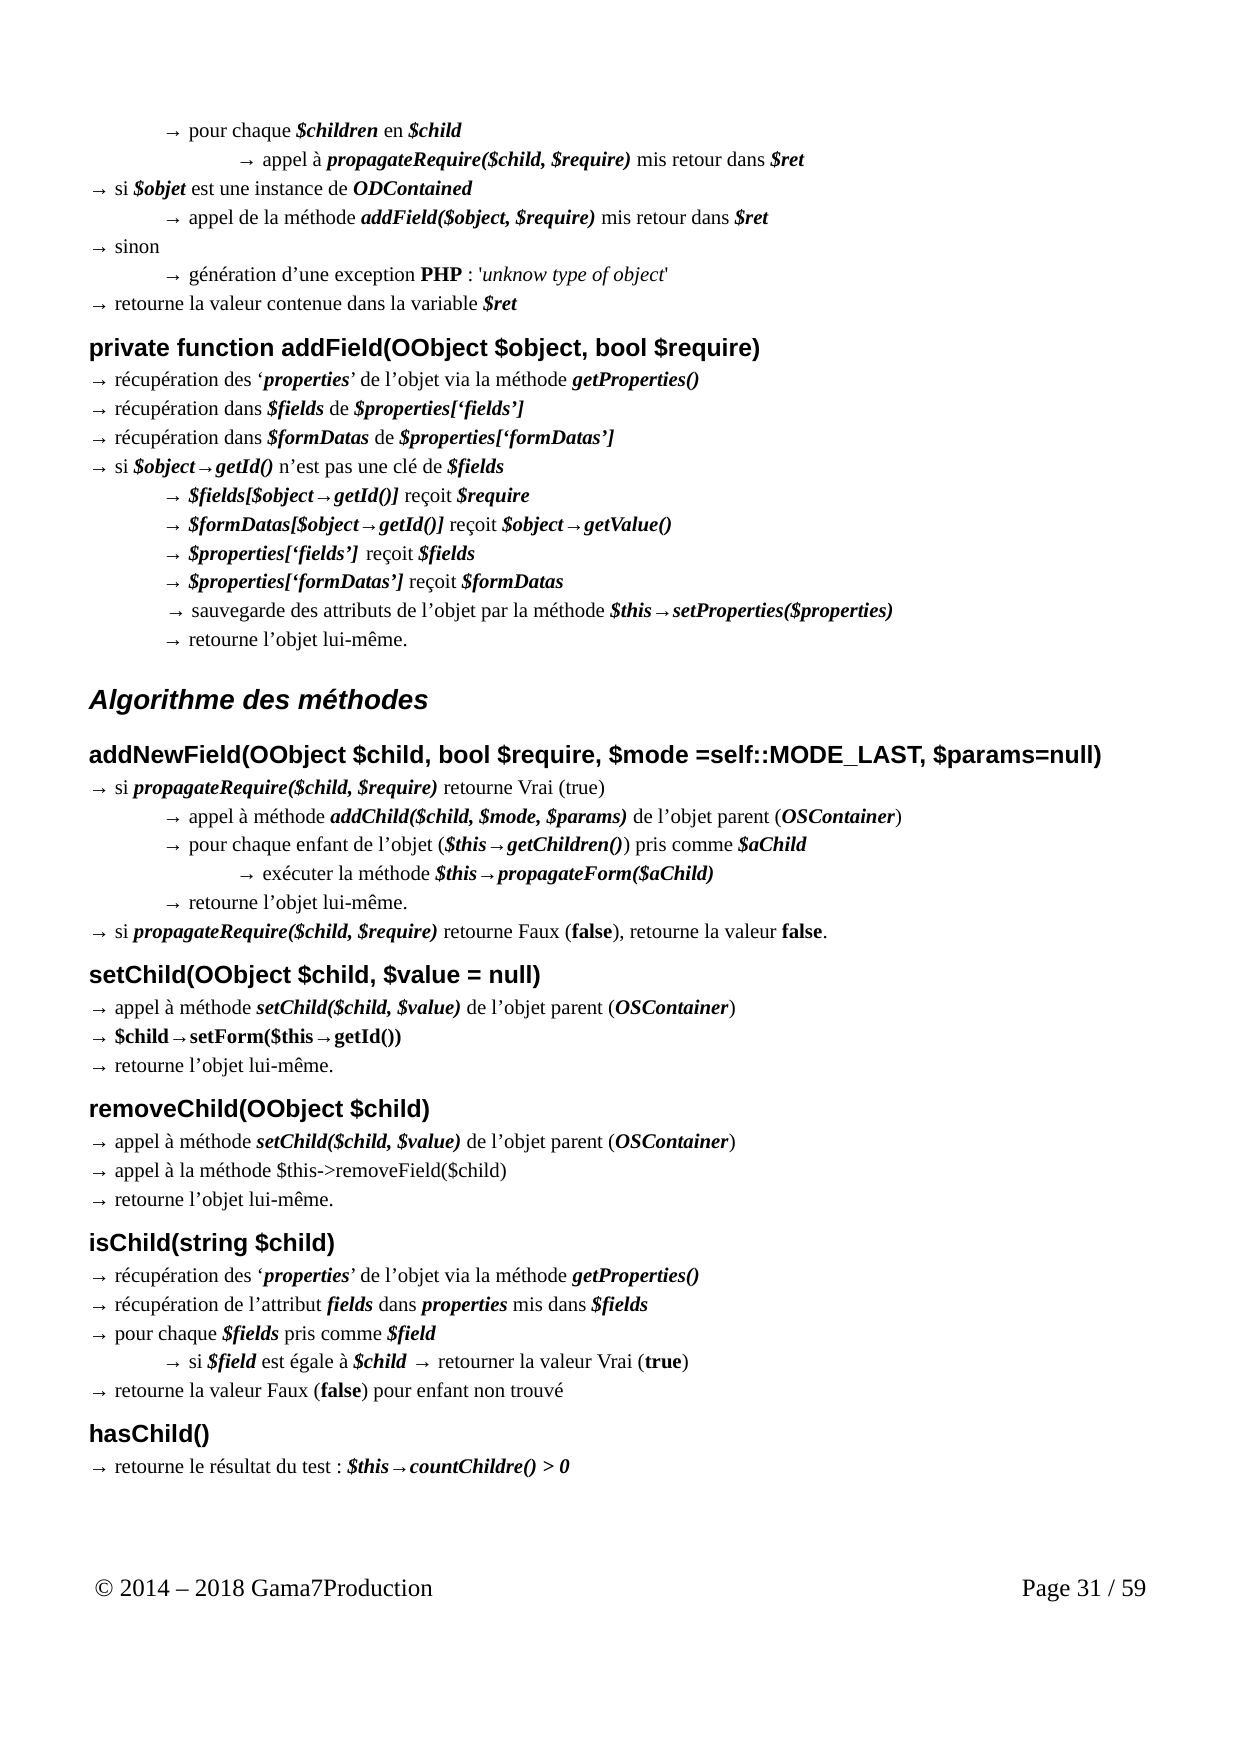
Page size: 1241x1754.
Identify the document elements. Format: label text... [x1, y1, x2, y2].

text → appel de la méthode addField($object, $require) mis retour dans $ret [88, 205, 1152, 229]
subtitle Algorithme des méthodes [88, 683, 1152, 715]
text → $properties[‘fields’] reçoit $fields [88, 541, 1152, 564]
text → si propagateRequire($child, $require) retourne Faux (false), retourne la valeur false. [88, 919, 1152, 943]
text → appel à méthode setChild($child, $value) de l’objet parent (OSContainer) [88, 1129, 1152, 1153]
text → retourne l’objet lui-même. [88, 1187, 1152, 1211]
text → sauvegarde des attributs de l’objet par la méthode $this→setProperties($properties) [165, 598, 1152, 622]
text → retourne l’objet lui-même. [88, 627, 1152, 651]
subtitle setChild(OObject $child, $value = null) [88, 960, 1152, 989]
text → appel à méthode setChild($child, $value) de l’objet parent (OSContainer) [88, 995, 1152, 1019]
text → appel à méthode addChild($child, $mode, $params) de l’objet parent (OSContainer) [88, 803, 1152, 828]
text → récupération dans $fields de $properties[‘fields’] [88, 396, 1152, 420]
text → retourne l’objet lui-même. [88, 1053, 1152, 1077]
text → si propagateRequire($child, $require) retourne Vrai (true) [88, 775, 1152, 799]
subtitle private function addField(OObject $object, bool $require) [88, 333, 1152, 361]
text → récupération dans $formDatas de $properties[‘formDatas’] [88, 425, 1152, 449]
text → retourne la valeur Faux (false) pour enfant non trouvé [88, 1378, 1152, 1402]
text → récupération des ‘properties’ de l’objet via la méthode getProperties() [88, 1263, 1152, 1287]
text → $fields[$object→getId()] reçoit $require [88, 483, 1152, 507]
text → exécuter la méthode $this→propagateForm($aChild) [88, 861, 1152, 885]
text → retourne le résultat du test : $this→countChildre() > 0 [88, 1454, 1152, 1478]
subtitle addNewField(OObject $child, bool $require, $mode =self::MODE_LAST, $params=null) [88, 740, 1152, 768]
text → sinon [88, 233, 1152, 258]
text → si $field est égale à $child → retourner la valeur Vrai (true) [88, 1349, 1152, 1373]
text → $properties[‘formDatas’] reçoit $formDatas [88, 569, 1152, 593]
text → retourne l’objet lui-même. [88, 890, 1152, 914]
text → génération d’une exception PHP : 'unknow type of object' [88, 262, 1152, 286]
text → appel à la méthode $this->removeField($child) [88, 1158, 1152, 1182]
subtitle removeChild(OObject $child) [88, 1094, 1152, 1123]
text → $formDatas[$object→getId()] reçoit $object→getValue() [88, 512, 1152, 536]
subtitle hasChild() [88, 1419, 1152, 1448]
text → pour chaque $fields pris comme $field [88, 1321, 1152, 1344]
text → $child→setForm($this→getId()) [88, 1024, 1152, 1048]
text → appel à propagateRequire($child, $require) mis retour dans $ret [88, 147, 1152, 171]
text → retourne la valeur contenue dans la variable $ret [88, 291, 1152, 315]
text → récupération de l’attribut fields dans properties mis dans $fields [88, 1292, 1152, 1316]
subtitle isChild(string $child) [88, 1228, 1152, 1257]
text → si $object→getId() n’est pas une clé de $fields [88, 454, 1152, 478]
text → pour chaque enfant de l’objet ($this→getChildren()) pris comme $aChild [88, 832, 1152, 856]
text → si $objet est une instance de ODContained [88, 176, 1152, 200]
text → récupération des ‘properties’ de l’objet via la méthode getProperties() [88, 367, 1152, 391]
text → pour chaque $children en $child [88, 118, 1152, 142]
